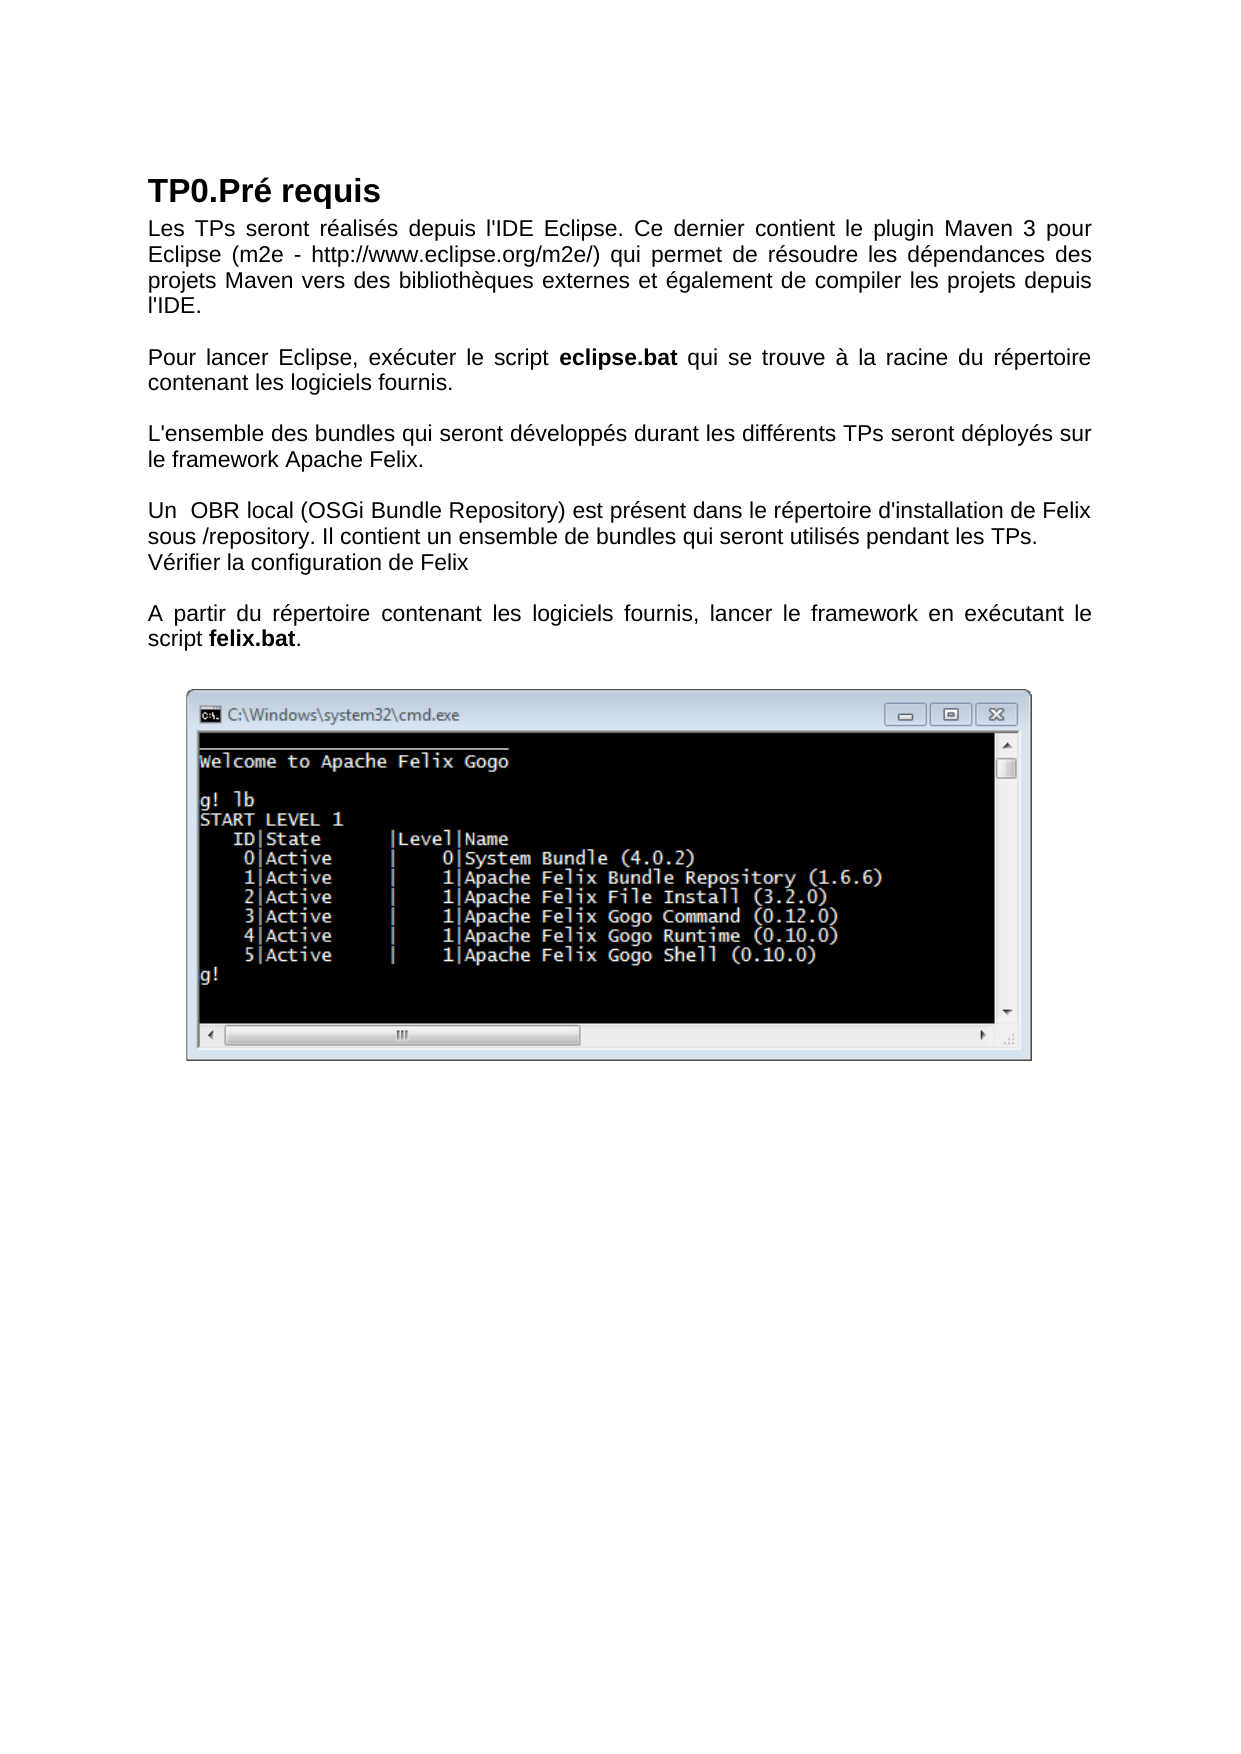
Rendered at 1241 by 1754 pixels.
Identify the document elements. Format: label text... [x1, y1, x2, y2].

text Vérifier la configuration de Felix [148, 549, 1092, 575]
text Un OBR local (OSGi Bundle Repository) est présent dans le répertoire d'installation de Felix sous /repository. Il contient un ensemble de bundles qui seront utilisés pendant les TPs. [148, 498, 1092, 549]
text L'ensemble des bundles qui seront développés durant les différents TPs seront déployés sur le framework Apache Felix. [148, 421, 1092, 472]
text Les TPs seront réalisés depuis l'IDE Eclipse. Ce dernier contient le plugin Maven 3 pour Eclipse (m2e - http://www.eclipse.org/m2e/) qui permet de résoudre les dépendances des projets Maven vers des bibliothèques externes et également de compiler les projets depuis l'IDE. [148, 216, 1092, 319]
subtitle Pré requis [148, 173, 1092, 210]
picture [186, 689, 1032, 1061]
text Pour lancer Eclipse, exécuter le script eclipse.bat qui se trouve à la racine du répertoire contenant les logiciels fournis. [148, 344, 1092, 396]
text A partir du répertoire contenant les logiciels fournis, lancer le framework en exécutant le script felix.bat. [148, 601, 1092, 652]
